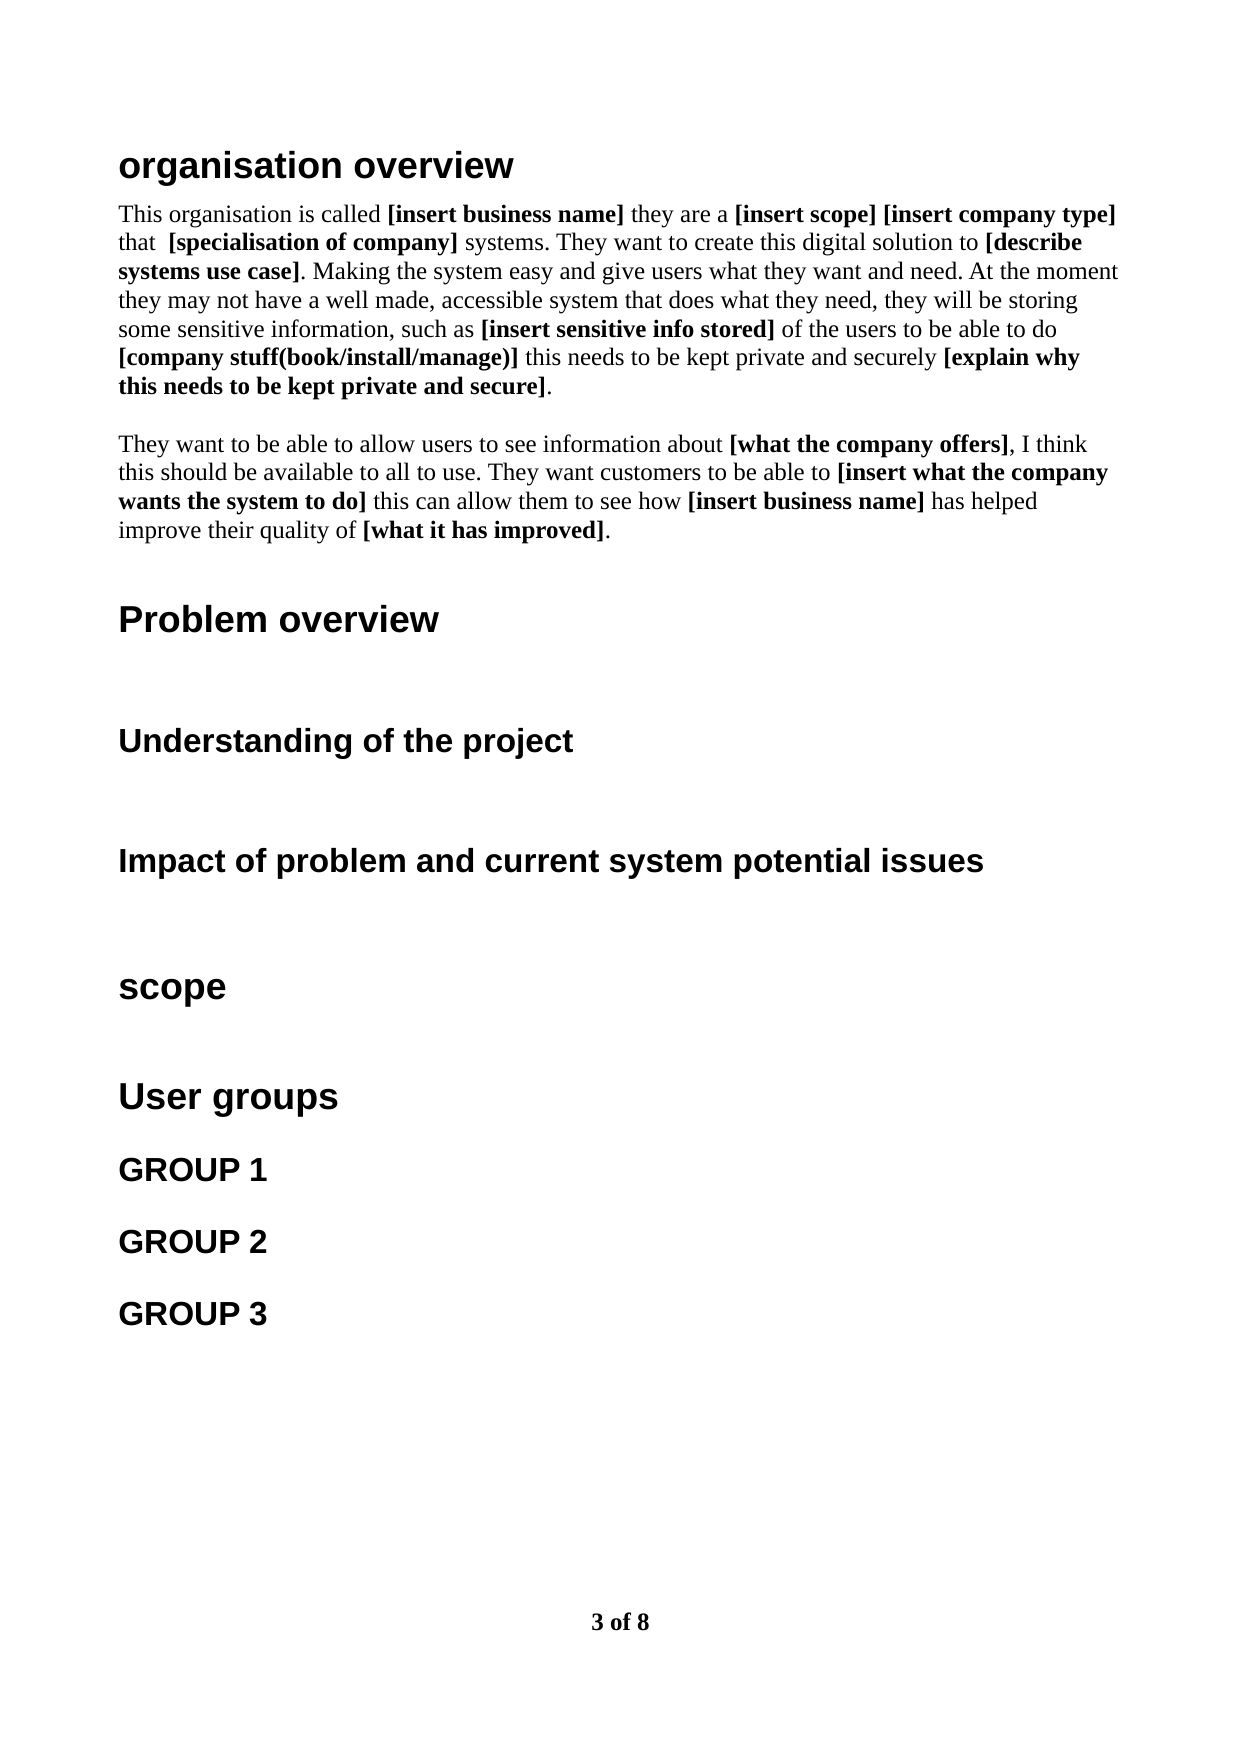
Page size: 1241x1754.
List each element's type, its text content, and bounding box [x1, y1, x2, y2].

subtitle User groups [118, 1074, 1122, 1117]
text They want to be able to allow users to see information about [what the company offers], I think this should be available to all to use. They want customers to be able to [insert what the company wants the system to do] this can allow them to see how [insert business name] has helped improve their quality of [what it has improved]. [118, 429, 1122, 544]
subtitle Problem overview [118, 597, 1122, 641]
subtitle Impact of problem and current system potential issues [118, 841, 1122, 879]
subtitle scope [118, 964, 1122, 1008]
subtitle Understanding of the project [118, 722, 1122, 760]
text This organisation is called [insert business name] they are a [insert scope] [insert company type] that [specialisation of company] systems. They want to create this digital solution to [describe systems use case]. Making the system easy and give users what they want and need. At the moment they may not have a well made, accessible system that does what they need, they will be storing some sensitive information, such as [insert sensitive info stored] of the users to be able to do [company stuff(book/install/manage)] this needs to be kept private and securely [explain why this needs to be kept private and secure]. [118, 199, 1122, 400]
subtitle organisation overview [118, 143, 1122, 186]
subtitle GROUP 1 [118, 1150, 1122, 1189]
subtitle GROUP 2 [118, 1222, 1122, 1261]
subtitle GROUP 3 [118, 1294, 1122, 1332]
